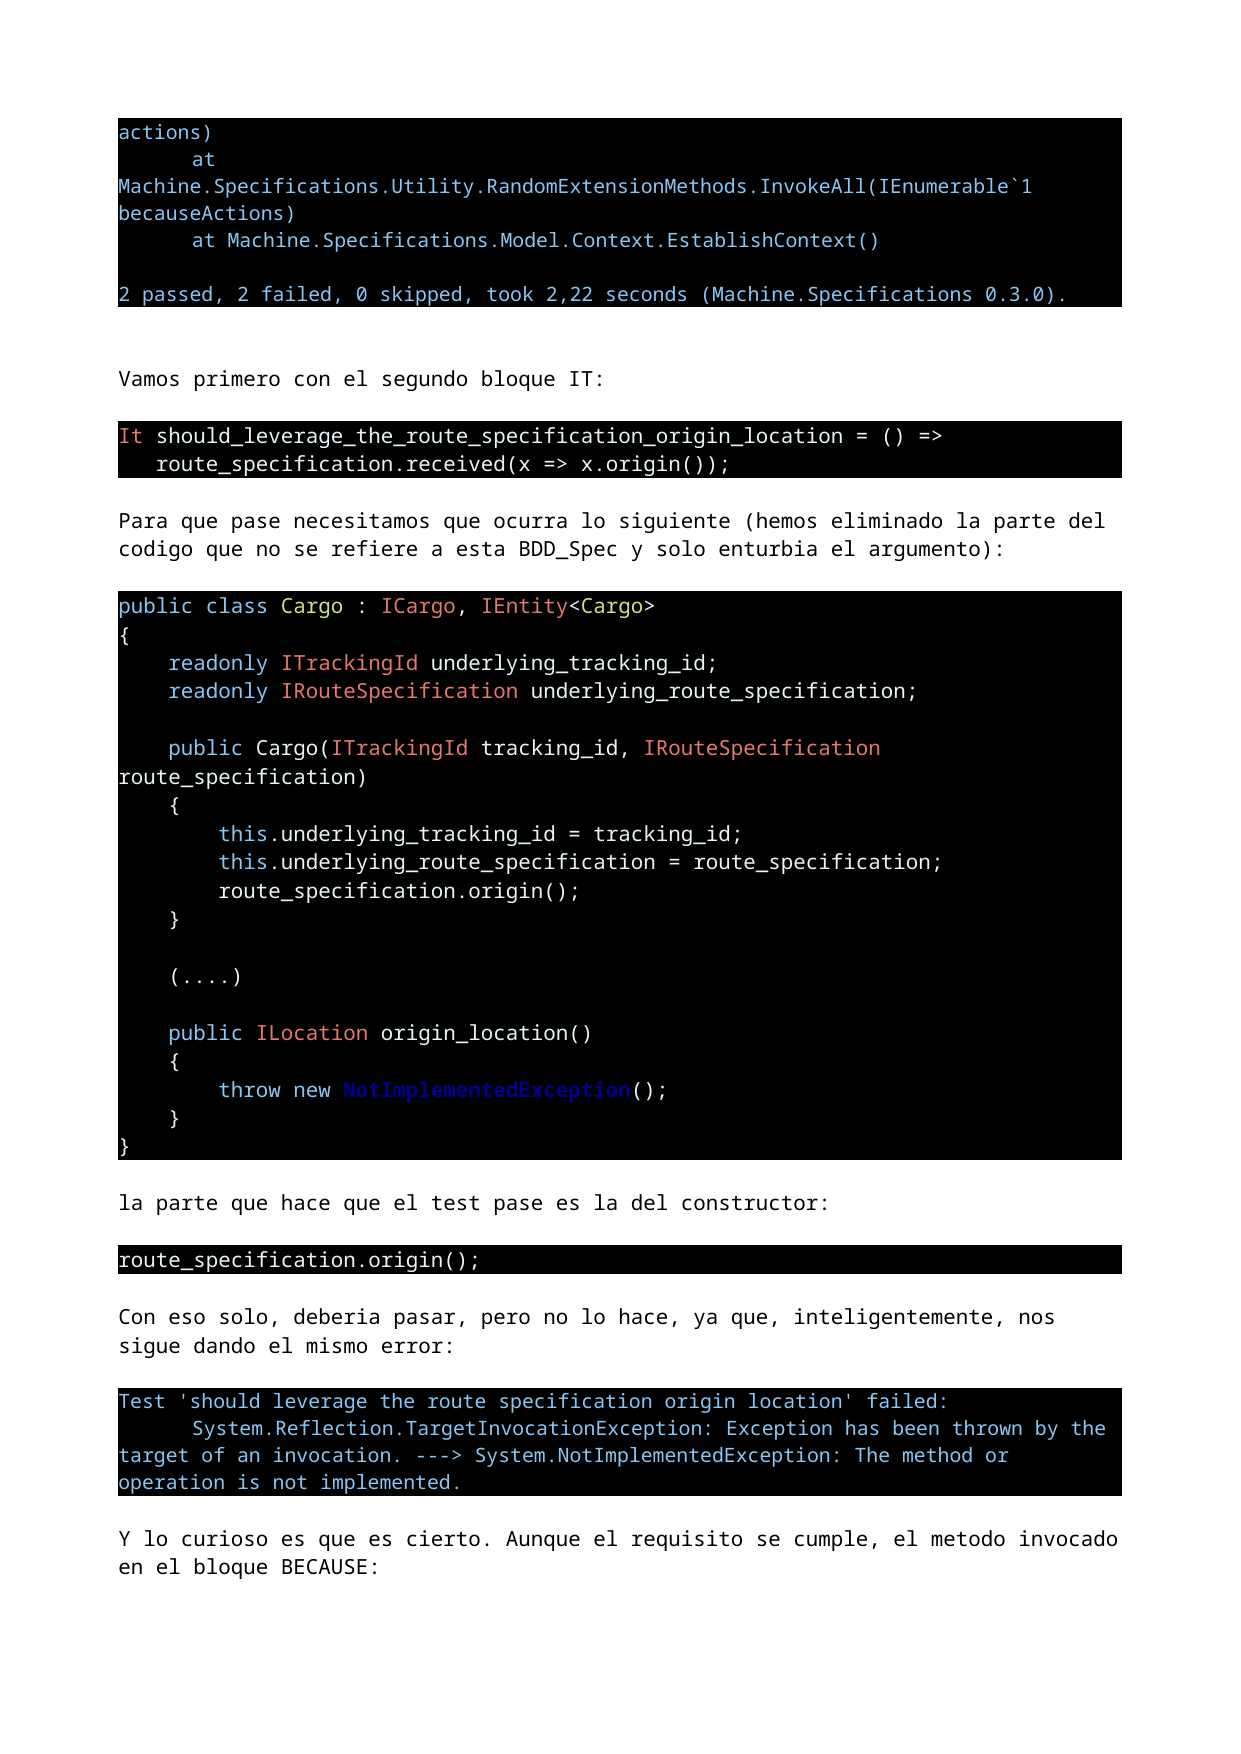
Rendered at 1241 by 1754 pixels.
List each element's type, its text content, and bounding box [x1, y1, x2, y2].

text Para que pase necesitamos que ocurra lo siguiente (hemos eliminado la parte del codigo que no se refiere a esta BDD_Spec y solo enturbia el argumento): [118, 506, 1122, 563]
text this.underlying_route_specification = route_specification; [118, 847, 1122, 876]
text route_specification.origin(); [118, 1245, 1122, 1274]
text Con eso solo, deberia pasar, pero no lo hace, ya que, inteligentemente, nos sigue dando el mismo error: [118, 1302, 1122, 1359]
text Y lo curioso es que es cierto. Aunque el requisito se cumple, el metodo invocado en el bloque BECAUSE: [118, 1524, 1122, 1581]
text System.Reflection.TargetInvocationException: Exception has been thrown by the target of an invocation. ---> System.NotImplementedException: The method or operation is not implemented. [118, 1414, 1122, 1496]
text readonly ITrackingId underlying_tracking_id; [118, 648, 1122, 677]
text } [118, 904, 1122, 933]
text throw new NotImplementedException(); [118, 1075, 1122, 1103]
text at Machine.Specifications.Model.Context.EstablishContext() [118, 226, 1122, 253]
text { [118, 790, 1122, 819]
text public Cargo(ITrackingId tracking_id, IRouteSpecification route_specification) [118, 733, 1122, 790]
text public ILocation origin_location() [118, 1018, 1122, 1046]
text public class Cargo : ICargo, IEntity<Cargo> [118, 591, 1122, 620]
text this.underlying_tracking_id = tracking_id; [118, 819, 1122, 847]
text (....) [118, 961, 1122, 989]
text It should_leverage_the_route_specification_origin_location = () => [118, 421, 1122, 449]
text la parte que hace que el test pase es la del constructor: [118, 1188, 1122, 1217]
text 2 passed, 2 failed, 0 skipped, took 2,22 seconds (Machine.Specifications 0.3.0). [118, 280, 1122, 307]
text at Machine.Specifications.Utility.RandomExtensionMethods.InvokeAll(IEnumerable`1 becauseActions) [118, 145, 1122, 226]
text Vamos primero con el segundo bloque IT: [118, 364, 1122, 392]
text Test 'should leverage the route specification origin location' failed: [118, 1388, 1122, 1414]
text route_specification.origin(); [118, 876, 1122, 904]
text } [118, 1132, 1122, 1160]
text actions) [118, 118, 1122, 145]
text readonly IRouteSpecification underlying_route_specification; [118, 677, 1122, 705]
text route_specification.received(x => x.origin()); [118, 449, 1122, 478]
text { [118, 620, 1122, 648]
text { [118, 1046, 1122, 1075]
text } [118, 1103, 1122, 1132]
